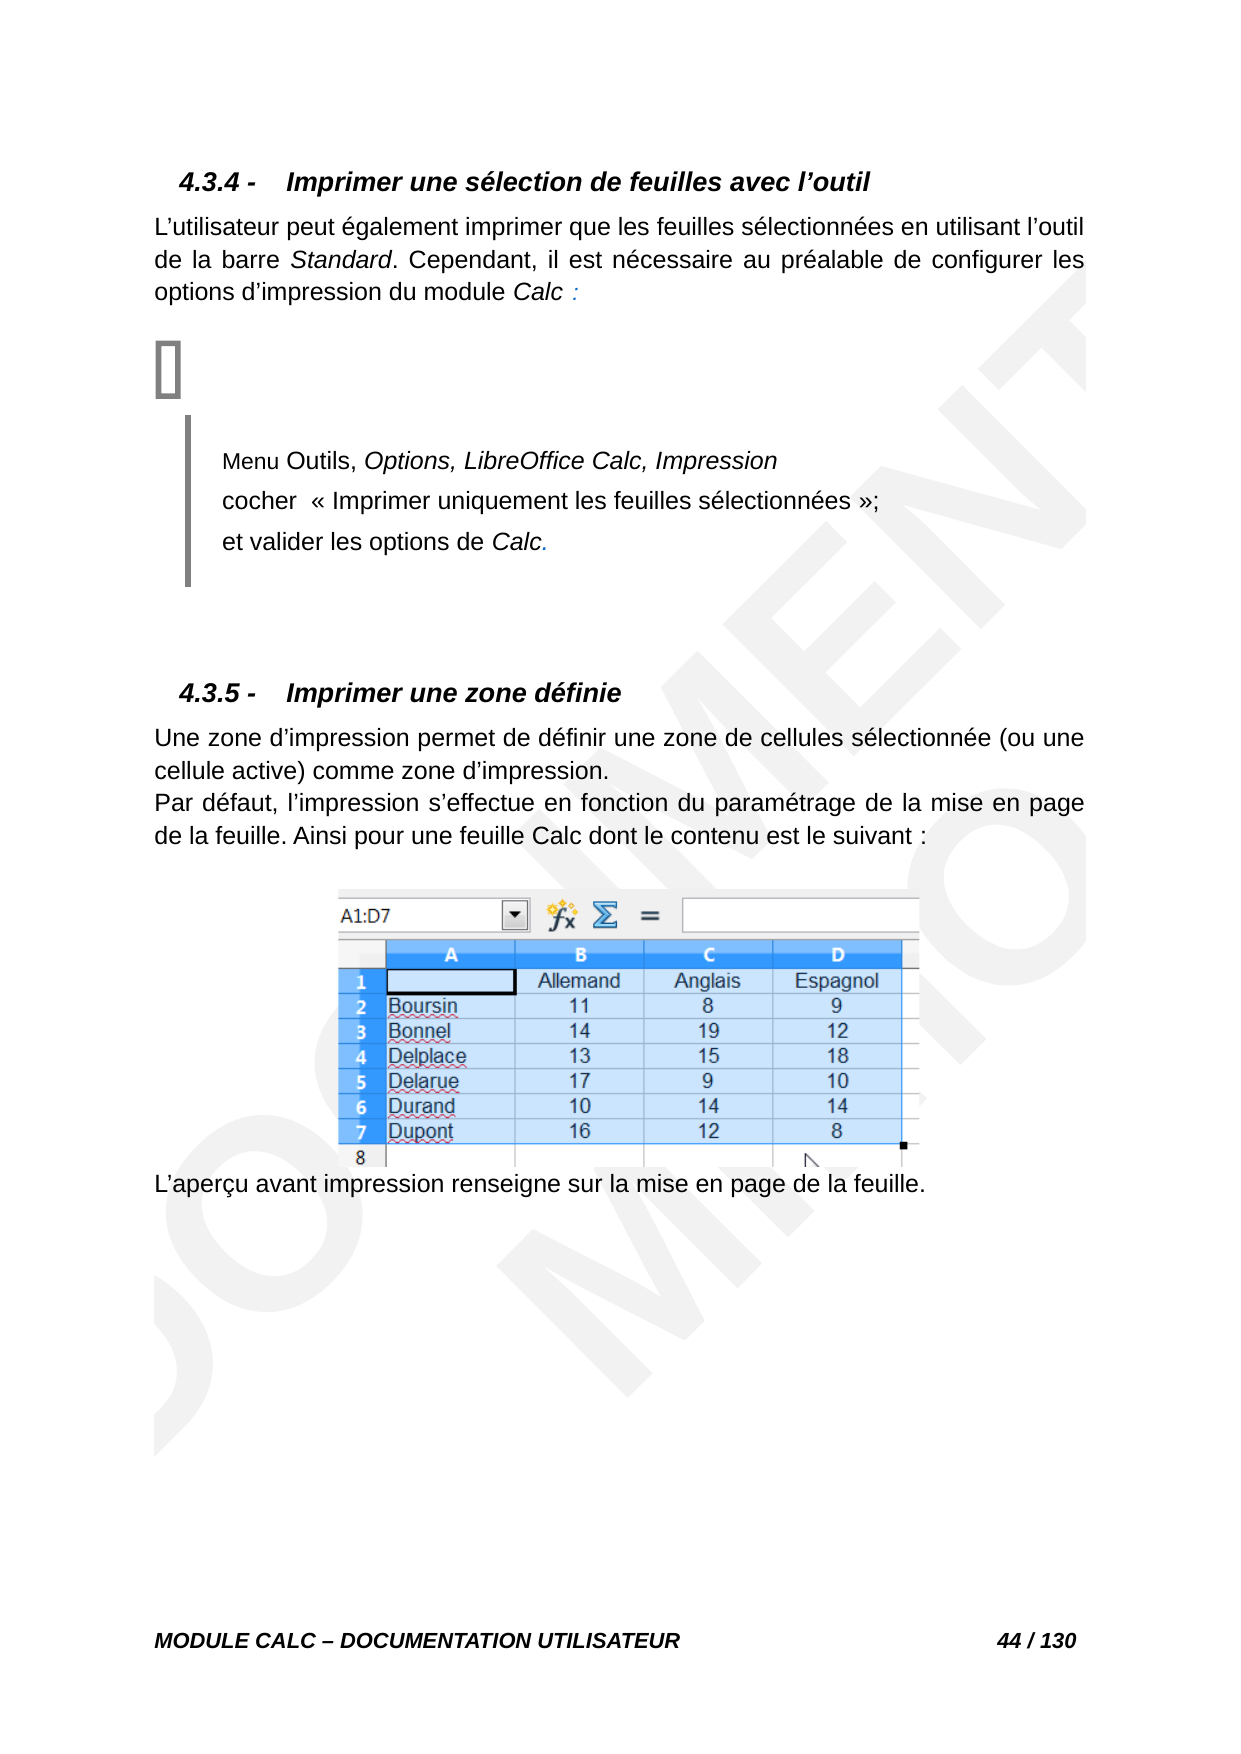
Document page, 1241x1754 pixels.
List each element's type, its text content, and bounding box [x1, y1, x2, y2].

picture [338, 889, 920, 1167]
subtitle Imprimer une sélection de feuilles avec l’outil [179, 167, 1086, 197]
text L’aperçu avant impression renseigne sur la mise en page de la feuille. [154, 895, 1086, 1199]
text et valider les options de Calc. [191, 496, 1086, 587]
text Par défaut, l’impression s’effectue en fonction du paramétrage de la mise en page de la feuille. Ainsi pour une feuille Calc dont le contenu est le suivant : [154, 786, 1086, 851]
text Une zone d’impression permet de définir une zone de cellules sélectionnée (ou une cellule active) comme zone d’impression. [154, 721, 1086, 786]
text cocher « Imprimer uniquement les feuilles sélectionnées »; [191, 456, 1086, 496]
text Menu Outils, Options, LibreOffice Calc, Impression [191, 415, 1086, 456]
subtitle Imprimer une zone définie [179, 678, 1086, 708]
text L’utilisateur peut également imprimer que les feuilles sélectionnées en utilisant l’outil de la barre Standard. Cependant, il est nécessaire au préalable de configurer les options d’impression du module Calc : [154, 210, 1086, 307]
text 8 [154, 340, 1086, 415]
